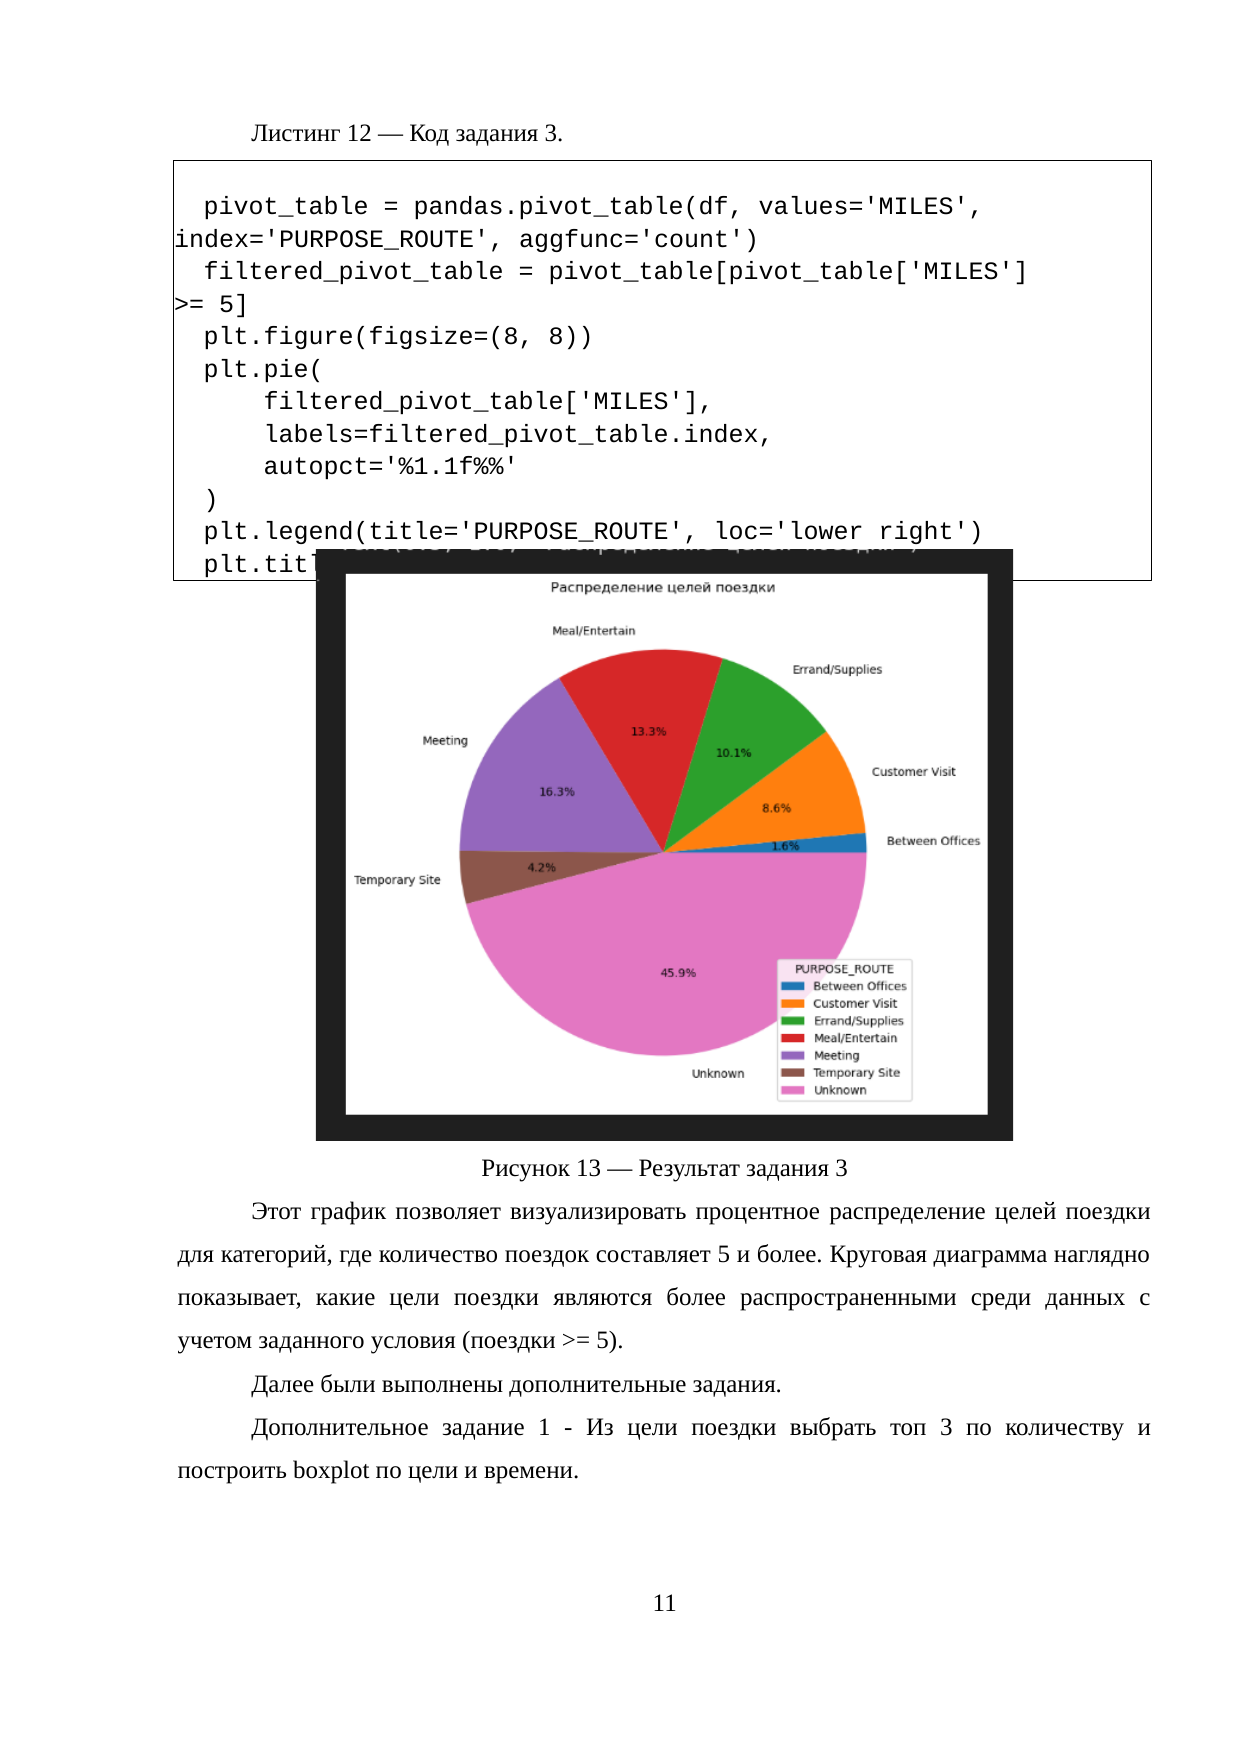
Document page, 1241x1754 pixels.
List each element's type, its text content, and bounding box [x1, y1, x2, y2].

text Дополнительное задание 1 - Из цели поездки выбрать топ 3 по количеству и построить boxplot по цели и времени. [177, 1412, 1152, 1484]
text Далее были выполнены дополнительные задания. [177, 1369, 1152, 1397]
text Этот график позволяет визуализировать процентное распределение целей поездки для категорий, где количество поездок составляет 5 и более. Круговая диаграмма наглядно показывает, какие цели поездки являются более распространенными среди данных с учетом заданного условия (поездки >= 5). [177, 1196, 1152, 1354]
text Рисунок 13 — Результат задания 3 [177, 1153, 1152, 1182]
text Листинг 12 — Код задания 3. [177, 118, 1152, 147]
picture [315, 549, 1014, 1141]
